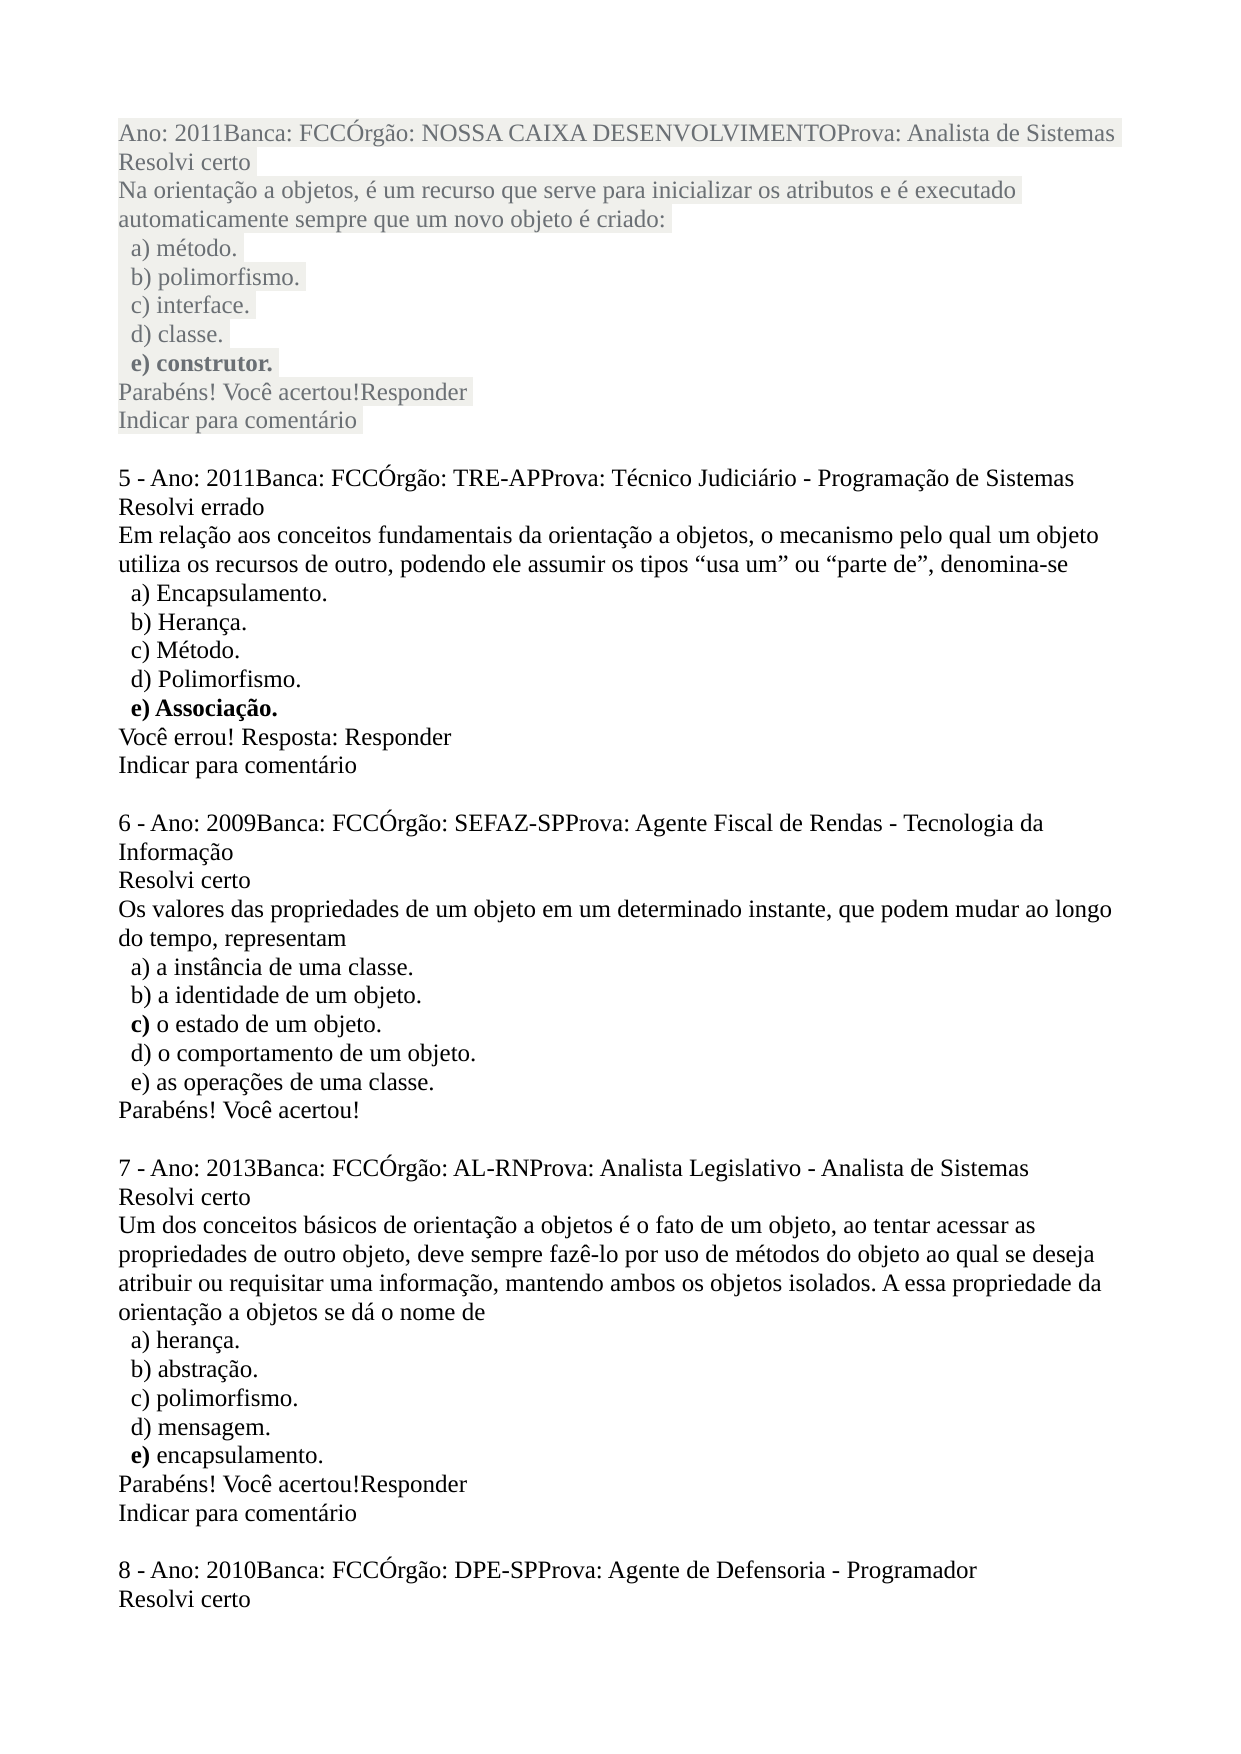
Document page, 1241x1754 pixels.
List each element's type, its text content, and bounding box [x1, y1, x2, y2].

text Parabéns! Você acertou!Responder [118, 377, 1122, 406]
text 6 - Ano: 2009Banca: FCCÓrgão: SEFAZ-SPProva: Agente Fiscal de Rendas - Tecnologia da Informação [118, 808, 1122, 866]
text d) o comportamento de um objeto. [118, 1038, 1122, 1067]
text Parabéns! Você acertou! [118, 1096, 1122, 1124]
text Os valores das propriedades de um objeto em um determinado instante, que podem mudar ao longo do tempo, representam [118, 894, 1122, 952]
text b) abstração. [118, 1354, 1122, 1383]
text b) Herança. [118, 607, 1122, 636]
text a) herança. [118, 1326, 1122, 1354]
text e) construtor. [118, 348, 1122, 377]
text d) mensagem. [118, 1412, 1122, 1441]
text b) polimorfismo. [118, 262, 1122, 291]
text Um dos conceitos básicos de orientação a objetos é o fato de um objeto, ao tentar acessar as propriedades de outro objeto, deve sempre fazê-lo por uso de métodos do objeto ao qual se deseja atribuir ou requisitar uma informação, mantendo ambos os objetos isolados. A essa propriedade da orientação a objetos se dá o nome de [118, 1211, 1122, 1326]
text e) encapsulamento. [118, 1441, 1122, 1469]
text c) o estado de um objeto. [118, 1009, 1122, 1038]
text Resolvi certo [118, 1584, 1122, 1613]
text 8 - Ano: 2010Banca: FCCÓrgão: DPE-SPProva: Agente de Defensoria - Programador [118, 1556, 1122, 1584]
text Resolvi errado [118, 492, 1122, 521]
text b) a identidade de um objeto. [118, 981, 1122, 1009]
text Na orientação a objetos, é um recurso que serve para inicializar os atributos e é executado automaticamente sempre que um novo objeto é criado: [118, 176, 1122, 233]
text a) a instância de uma classe. [118, 952, 1122, 981]
text e) Associação. [118, 693, 1122, 722]
text Indicar para comentário [118, 406, 1122, 434]
text Você errou! Resposta: Responder [118, 722, 1122, 751]
text Resolvi certo [118, 1182, 1122, 1211]
text 5 - Ano: 2011Banca: FCCÓrgão: TRE-APProva: Técnico Judiciário - Programação de Sistemas [118, 463, 1122, 492]
text Resolvi certo [118, 147, 1122, 176]
text d) Polimorfismo. [118, 664, 1122, 693]
text e) as operações de uma classe. [118, 1067, 1122, 1096]
text Indicar para comentário [118, 1498, 1122, 1527]
text a) Encapsulamento. [118, 578, 1122, 607]
text c) polimorfismo. [118, 1383, 1122, 1412]
text Resolvi certo [118, 866, 1122, 894]
text Parabéns! Você acertou!Responder [118, 1469, 1122, 1498]
text a) método. [118, 233, 1122, 262]
text 7 - Ano: 2013Banca: FCCÓrgão: AL-RNProva: Analista Legislativo - Analista de Sistemas [118, 1153, 1122, 1182]
text c) Método. [118, 636, 1122, 664]
text Ano: 2011Banca: FCCÓrgão: NOSSA CAIXA DESENVOLVIMENTOProva: Analista de Sistemas [118, 118, 1122, 147]
text d) classe. [118, 319, 1122, 348]
text Indicar para comentário [118, 751, 1122, 779]
text Em relação aos conceitos fundamentais da orientação a objetos, o mecanismo pelo qual um objeto utiliza os recursos de outro, podendo ele assumir os tipos “usa um” ou “parte de”, denomina-se [118, 521, 1122, 578]
text c) interface. [118, 291, 1122, 319]
